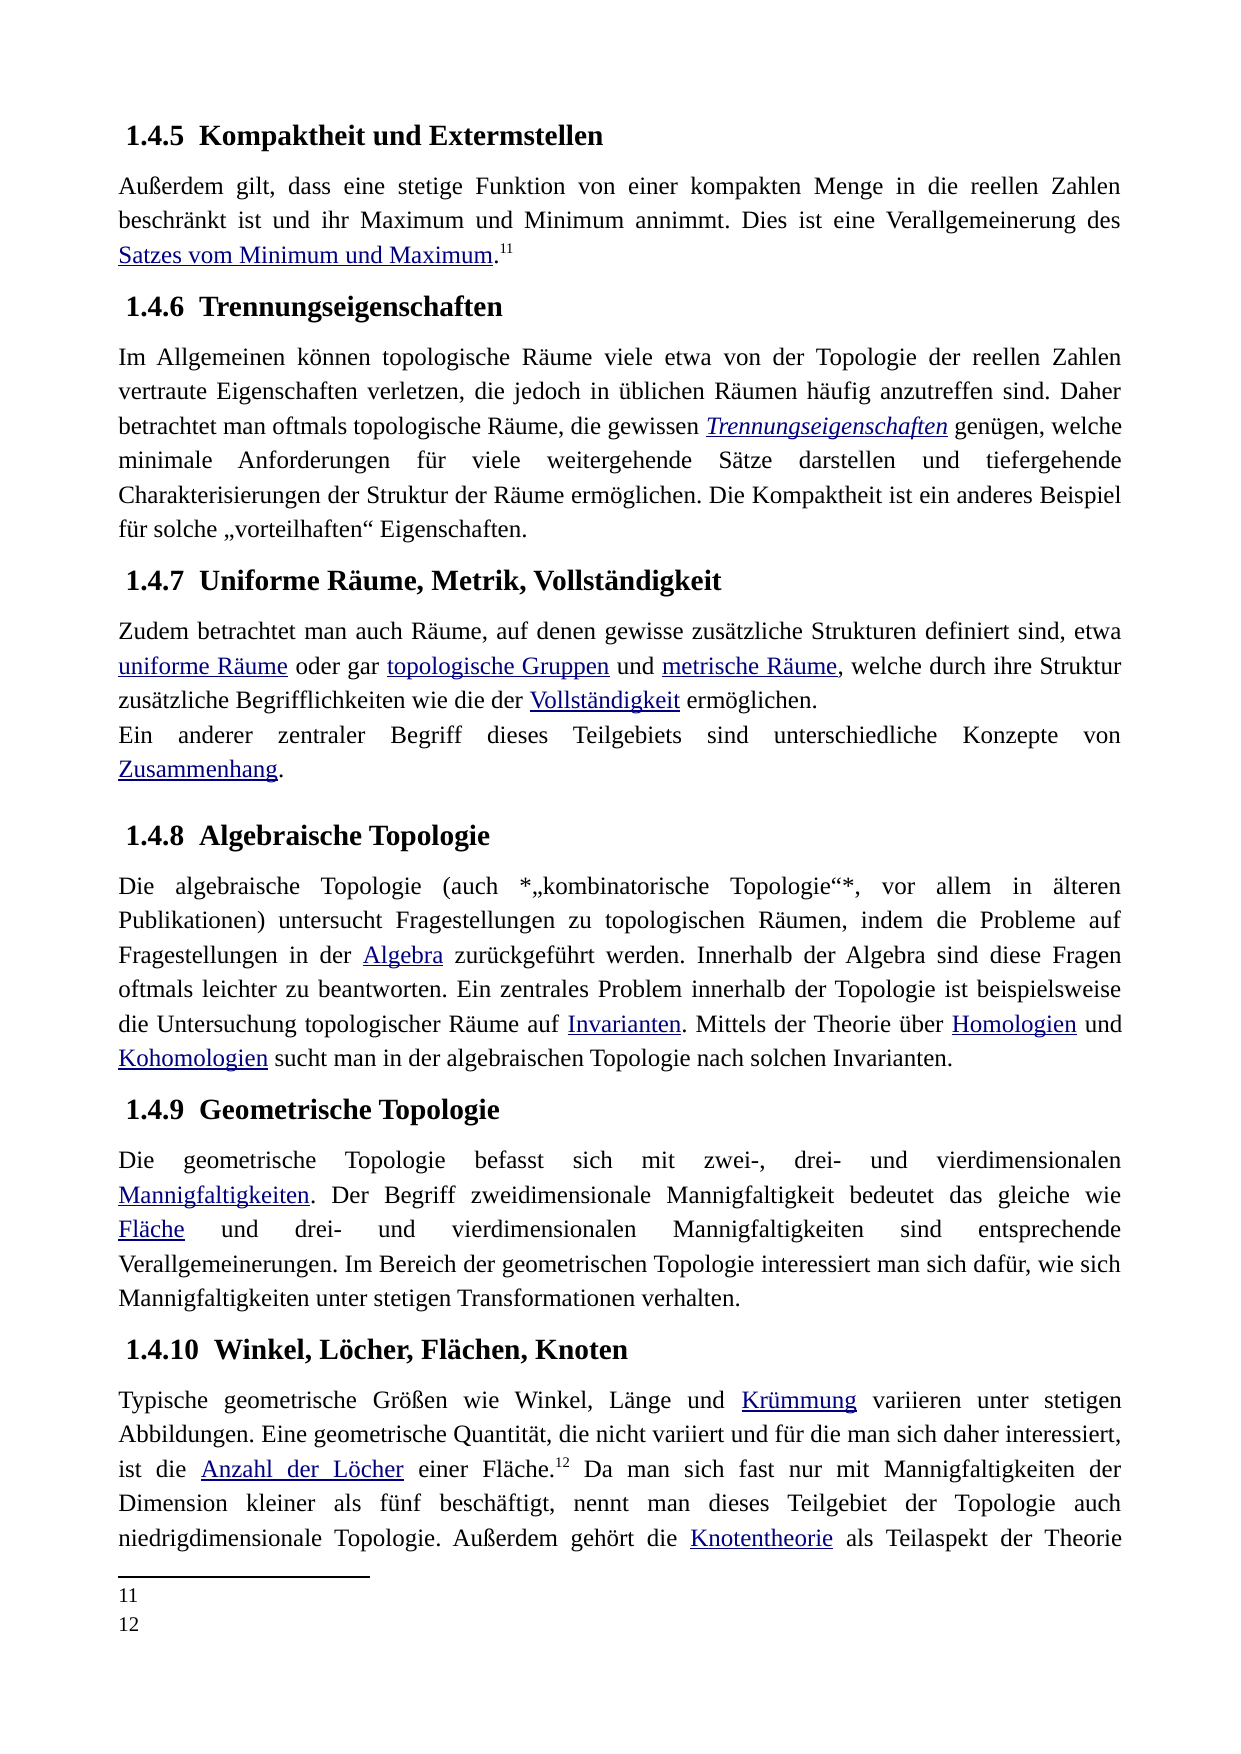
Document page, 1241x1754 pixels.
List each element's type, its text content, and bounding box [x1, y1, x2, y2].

subtitle Uniforme Räume, Metrik, Vollständigkeit [118, 563, 1122, 597]
text Die algebraische Topologie (auch *„kombinatorische Topologie“*, vor allem in älteren Publikationen) untersucht Fragestellungen zu topologischen Räumen, indem die Probleme auf Fragestellungen in der Algebra zurückgeführt werden. Innerhalb der Algebra sind diese Fragen oftmals leichter zu beantworten. Ein zentrales Problem innerhalb der Topologie ist beispielsweise die Untersuchung topologischer Räume auf Invarianten. Mittels der Theorie über Homologien und Kohomologien sucht man in der algebraischen Topologie nach solchen Invarianten. [118, 871, 1122, 1072]
subtitle Algebraische Topologie [118, 818, 1122, 852]
text Außerdem gilt, dass eine stetige Funktion von einer kompakten Menge in die reellen Zahlen beschränkt ist und ihr Maximum und Minimum annimmt. Dies ist eine Verallgemeinerung des Satzes vom Minimum und Maximum. [118, 171, 1122, 269]
text Im Allgemeinen können topologische Räume viele etwa von der Topologie der reellen Zahlen vertraute Eigenschaften verletzen, die jedoch in üblichen Räumen häufig anzutreffen sind. Daher betrachtet man oftmals topologische Räume, die gewissen Trennungseigenschaften genügen, welche minimale Anforderungen für viele weitergehende Sätze darstellen und tiefergehende Charakterisierungen der Struktur der Räume ermöglichen. Die Kompaktheit ist ein anderes Beispiel für solche „vorteilhaften“ Eigenschaften. [118, 342, 1122, 543]
text Typische geometrische Größen wie Winkel, Länge und Krümmung variieren unter stetigen Abbildungen. Eine geometrische Quantität, die nicht variiert und für die man sich daher interessiert, ist die Anzahl der Löcher einer Fläche. Da man sich fast nur mit Mannigfaltigkeiten der Dimension kleiner als fünf beschäftigt, nennt man dieses Teilgebiet der Topologie auch niedrigdimensionale Topologie. Außerdem gehört die Knotentheorie als Teilaspekt der Theorie [118, 1385, 1122, 1552]
text Die geometrische Topologie befasst sich mit zwei-, drei- und vierdimensionalen Mannigfaltigkeiten. Der Begriff zweidimensionale Mannigfaltigkeit bedeutet das gleiche wie Fläche und drei- und vierdimensionalen Mannigfaltigkeiten sind entsprechende Verallgemeinerungen. Im Bereich der geometrischen Topologie interessiert man sich dafür, wie sich Mannigfaltigkeiten unter stetigen Transformationen verhalten. [118, 1145, 1122, 1312]
text Zudem betrachtet man auch Räume, auf denen gewisse zusätzliche Strukturen definiert sind, etwa uniforme Räume oder gar topologische Gruppen und metrische Räume, welche durch ihre Struktur zusätzliche Begrifflichkeiten wie die der Vollständigkeit ermöglichen. [118, 616, 1122, 714]
subtitle Winkel, Löcher, Flächen, Knoten [118, 1332, 1122, 1366]
subtitle Geometrische Topologie [118, 1092, 1122, 1126]
subtitle Trennungseigenschaften [118, 289, 1122, 323]
text Ein anderer zentraler Begriff dieses Teilgebiets sind unterschiedliche Konzepte von Zusammenhang. [118, 720, 1122, 783]
subtitle Kompaktheit und Extermstellen [118, 118, 1122, 152]
